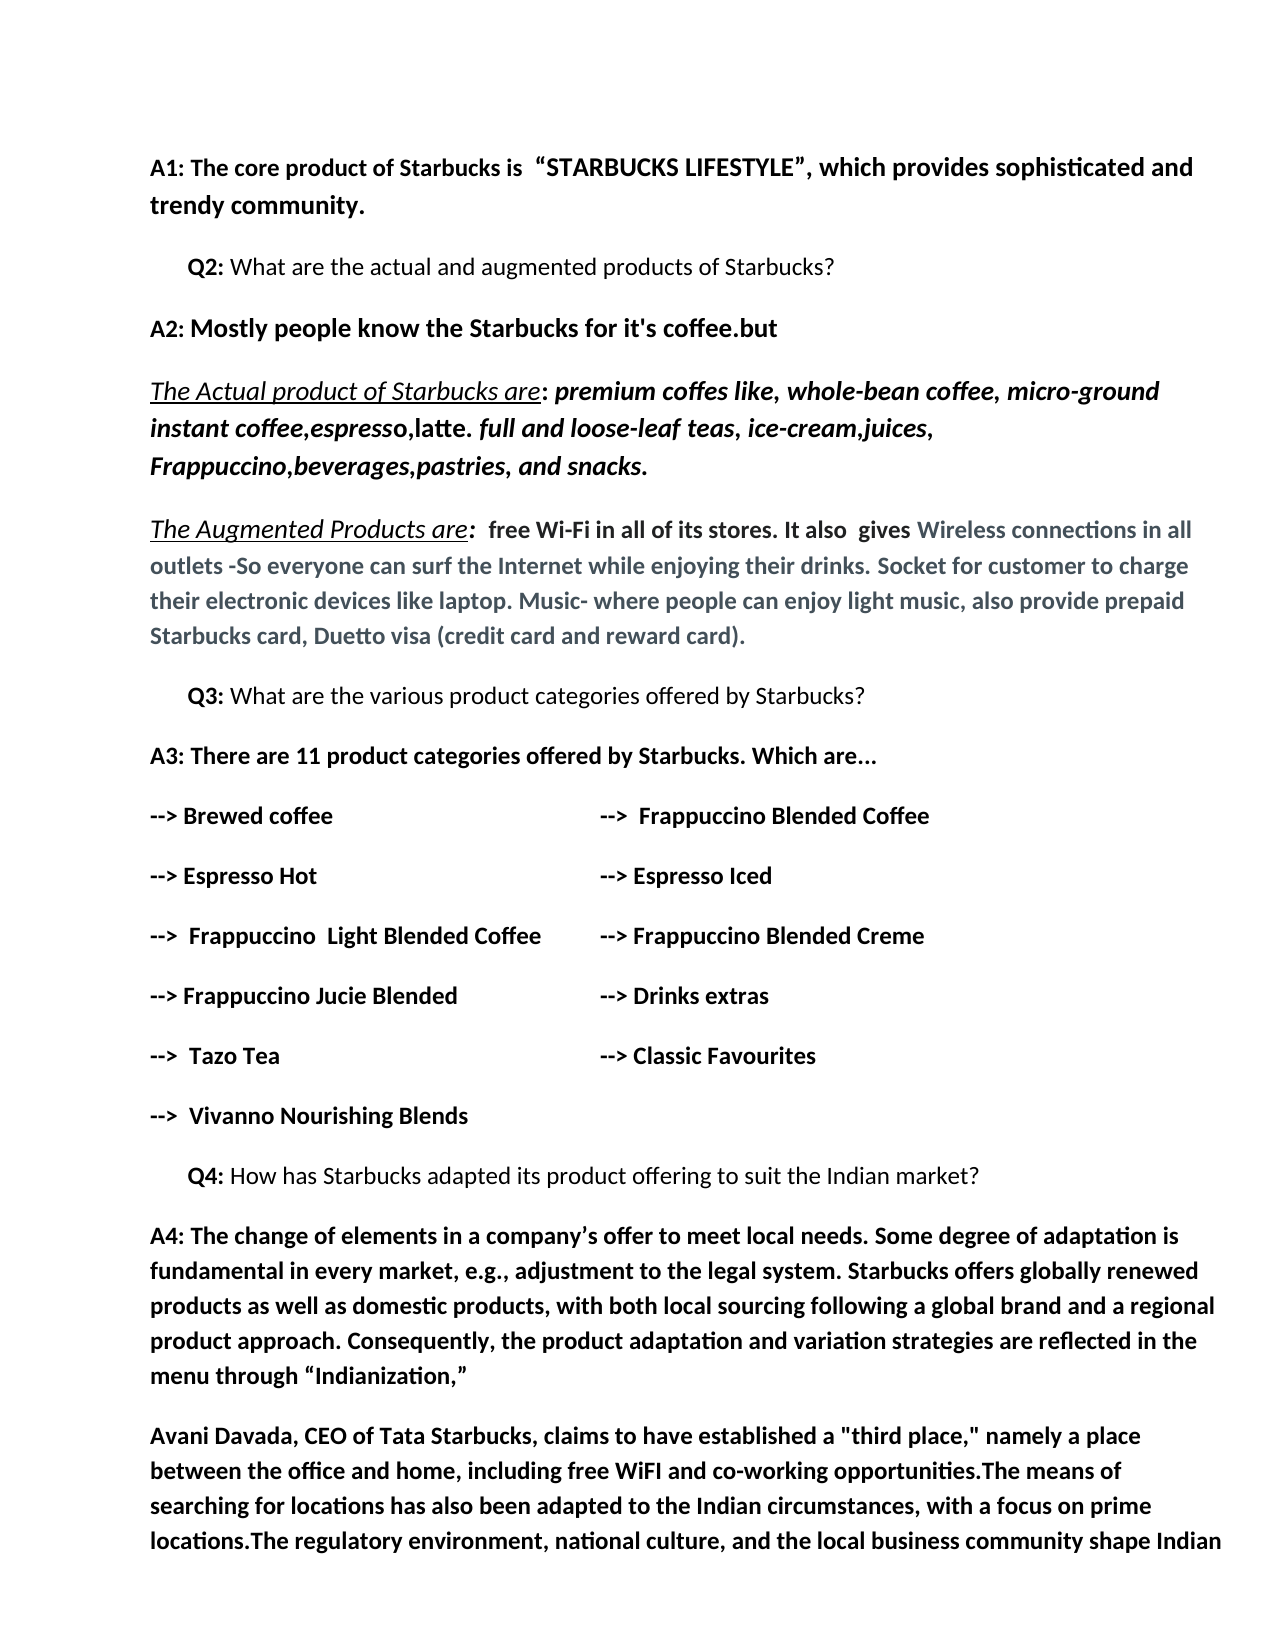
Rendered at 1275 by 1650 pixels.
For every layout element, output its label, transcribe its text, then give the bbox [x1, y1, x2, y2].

text The Augmented Products are: free Wi-Fi in all of its stores. It also gives Wireless connections in all outlets -So everyone can surf the Internet while enjoying their drinks. Socket for customer to charge their electronic devices like laptop. Music- where people can enjoy light music, also provide prepaid Starbucks card, Duetto visa (credit card and reward card). [150, 512, 1224, 651]
text --> Espresso Hot --> Espresso Iced [150, 860, 1224, 891]
text Q4: How has Starbucks adapted its product offering to suit the Indian market? [187, 1160, 1224, 1191]
text --> Tazo Tea --> Classic Favourites [150, 1040, 1224, 1071]
text A1: The core product of Starbucks is “STARBUCKS LIFESTYLE”, which provides sophisticated and trendy community. [150, 150, 1224, 221]
text A2: Mostly people know the Starbucks for it's coffee.but [150, 311, 1224, 344]
text --> Brewed coffee --> Frappuccino Blended Coffee [150, 800, 1224, 831]
text --> Frappuccino Light Blended Coffee --> Frappuccino Blended Creme [150, 920, 1224, 951]
text --> Vivanno Nourishing Blends [150, 1100, 1224, 1131]
text A4: The change of elements in a company’s offer to meet local needs. Some degree of adaptation is fundamental in every market, e.g., adjustment to the legal system. Starbucks offers globally renewed products as well as domestic products, with both local sourcing following a global brand and a regional product approach. Consequently, the product adaptation and variation strategies are reflected in the menu through “Indianization,” [150, 1220, 1224, 1391]
text Q3: What are the various product categories offered by Starbucks? [187, 680, 1224, 711]
text Avani Davada, CEO of Tata Starbucks, claims to have established a "third place," namely a place between the office and home, including free WiFI and co-working opportunities.The means of searching for locations has also been adapted to the Indian circumstances, with a focus on prime locations.The regulatory environment, national culture, and the local business community shape Indian [150, 1420, 1224, 1556]
text --> Frappuccino Jucie Blended --> Drinks extras [150, 980, 1224, 1011]
text Q2: What are the actual and augmented products of Starbucks? [187, 251, 1224, 281]
text A3: There are 11 product categories offered by Starbucks. Which are... [150, 740, 1224, 771]
text The Actual product of Starbucks are: premium coffes like, whole-bean coffee, micro-ground instant coffee,espresso,latte. full and loose-leaf teas, ice-cream,juices, Frappuccino,beverages,pastries, and snacks. [150, 374, 1224, 483]
